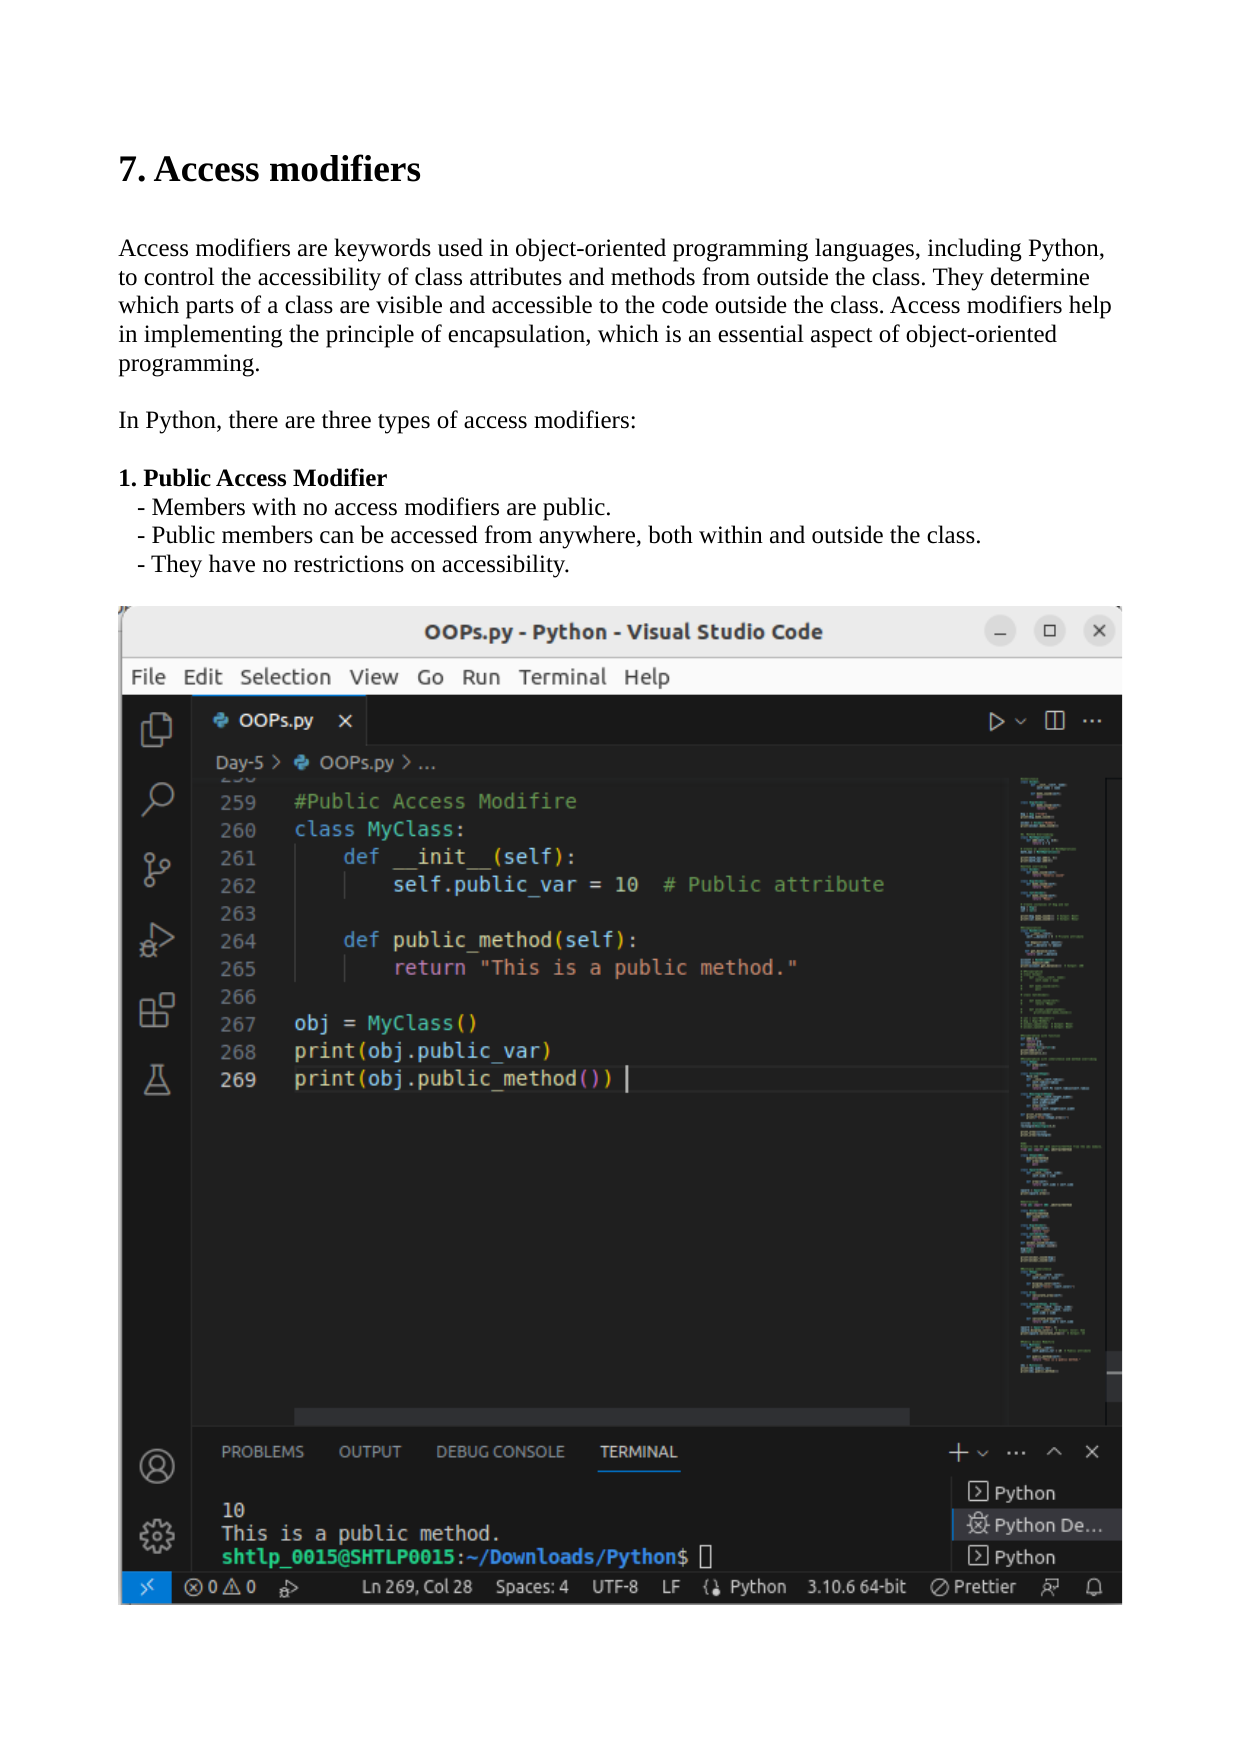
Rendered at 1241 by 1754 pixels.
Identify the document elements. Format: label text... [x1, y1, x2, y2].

picture [118, 606, 1123, 1605]
text 7. Access modifiers [118, 147, 1122, 190]
text - They have no restrictions on accessibility. [118, 549, 1122, 578]
text - Members with no access modifiers are public. [118, 492, 1122, 521]
text 1. Public Access Modifier [118, 463, 1122, 492]
text Access modifiers are keywords used in object-oriented programming languages, including Python, to control the accessibility of class attributes and methods from outside the class. They determine which parts of a class are visible and accessible to the code outside the class. Access modifiers help in implementing the principle of encapsulation, which is an essential aspect of object-oriented programming. [118, 233, 1122, 377]
text In Python, there are three types of access modifiers: [118, 406, 1122, 434]
text - Public members can be accessed from anywhere, both within and outside the class. [118, 521, 1122, 549]
